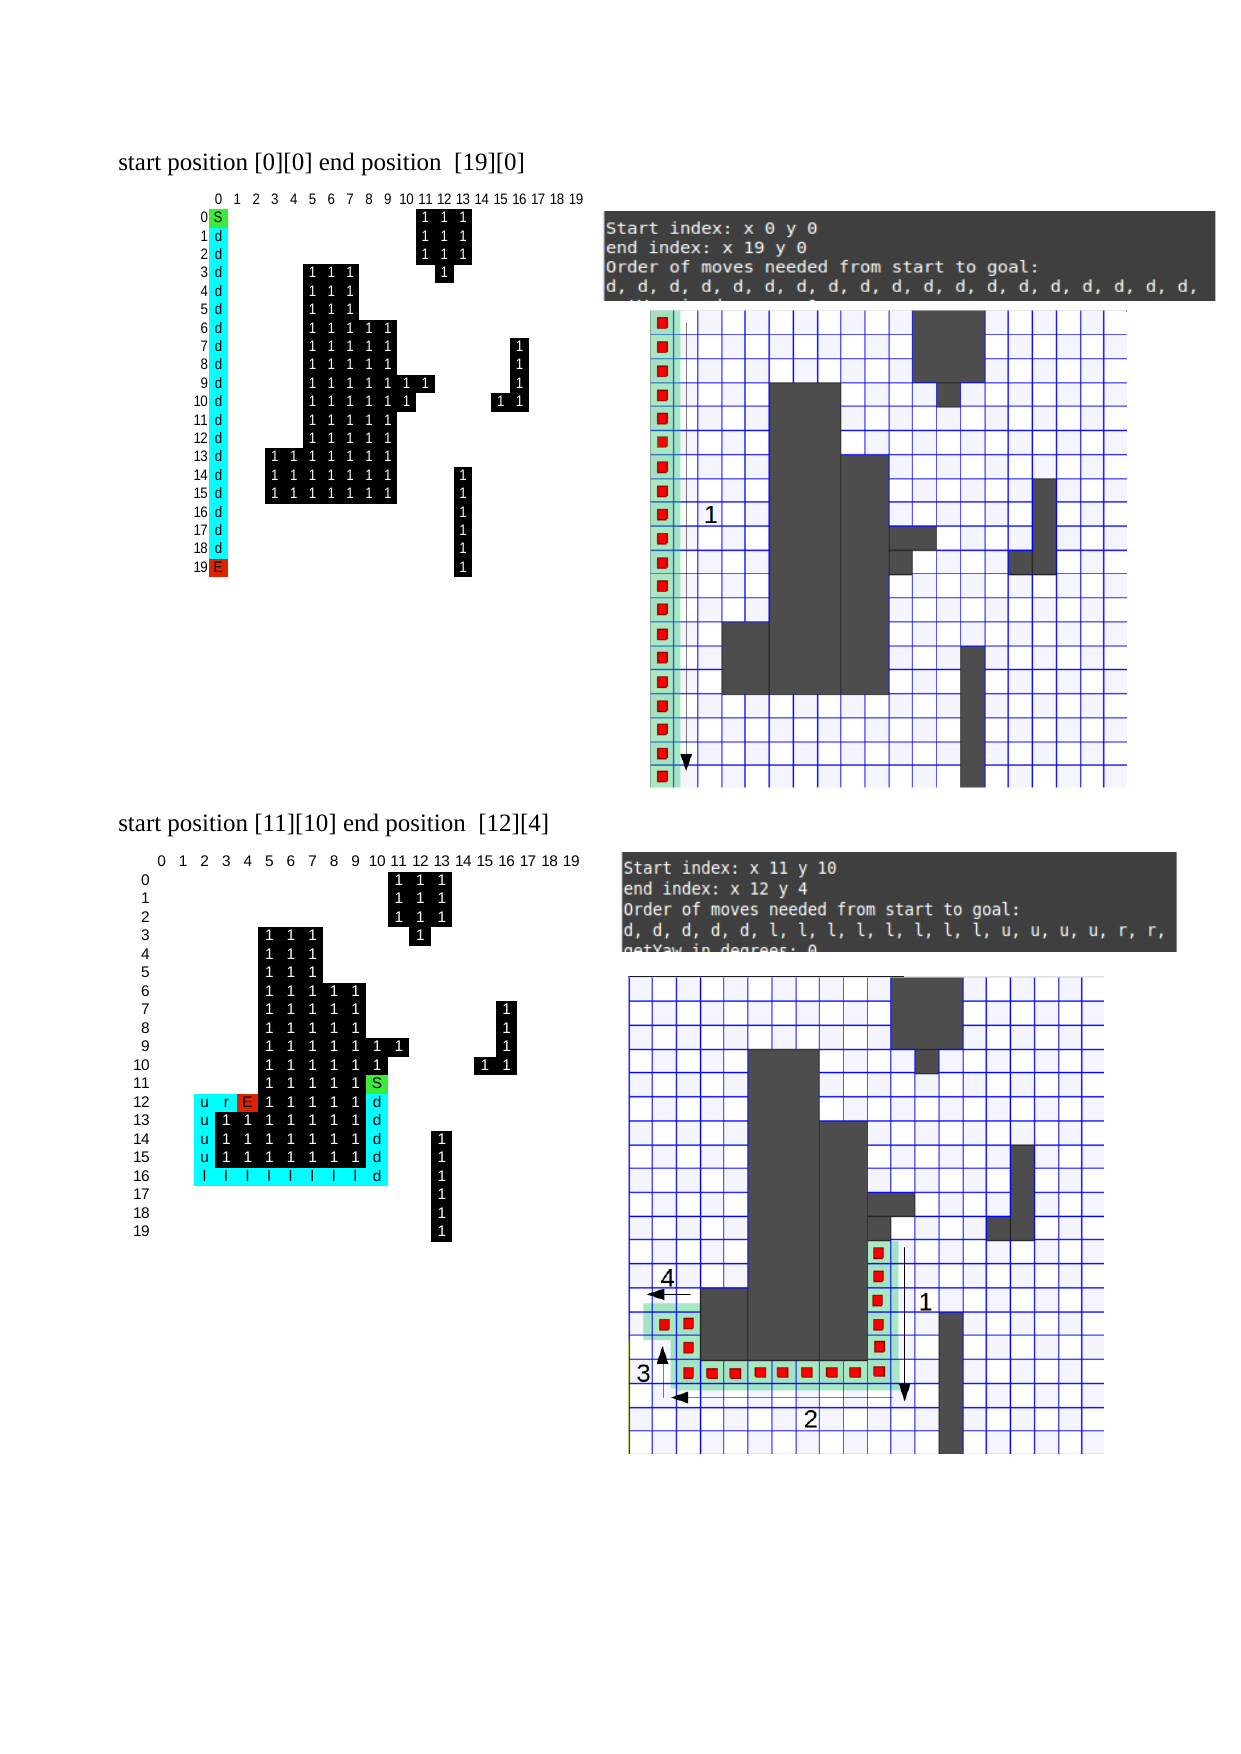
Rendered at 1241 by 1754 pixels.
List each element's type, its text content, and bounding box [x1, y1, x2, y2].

picture [650, 310, 1127, 788]
text start position [0][0] end position [19][0] [118, 147, 1122, 176]
picture [620, 852, 1177, 952]
picture [628, 976, 1104, 1454]
picture [602, 211, 1216, 301]
text start position [11][10] end position [12][4] [118, 808, 1122, 837]
